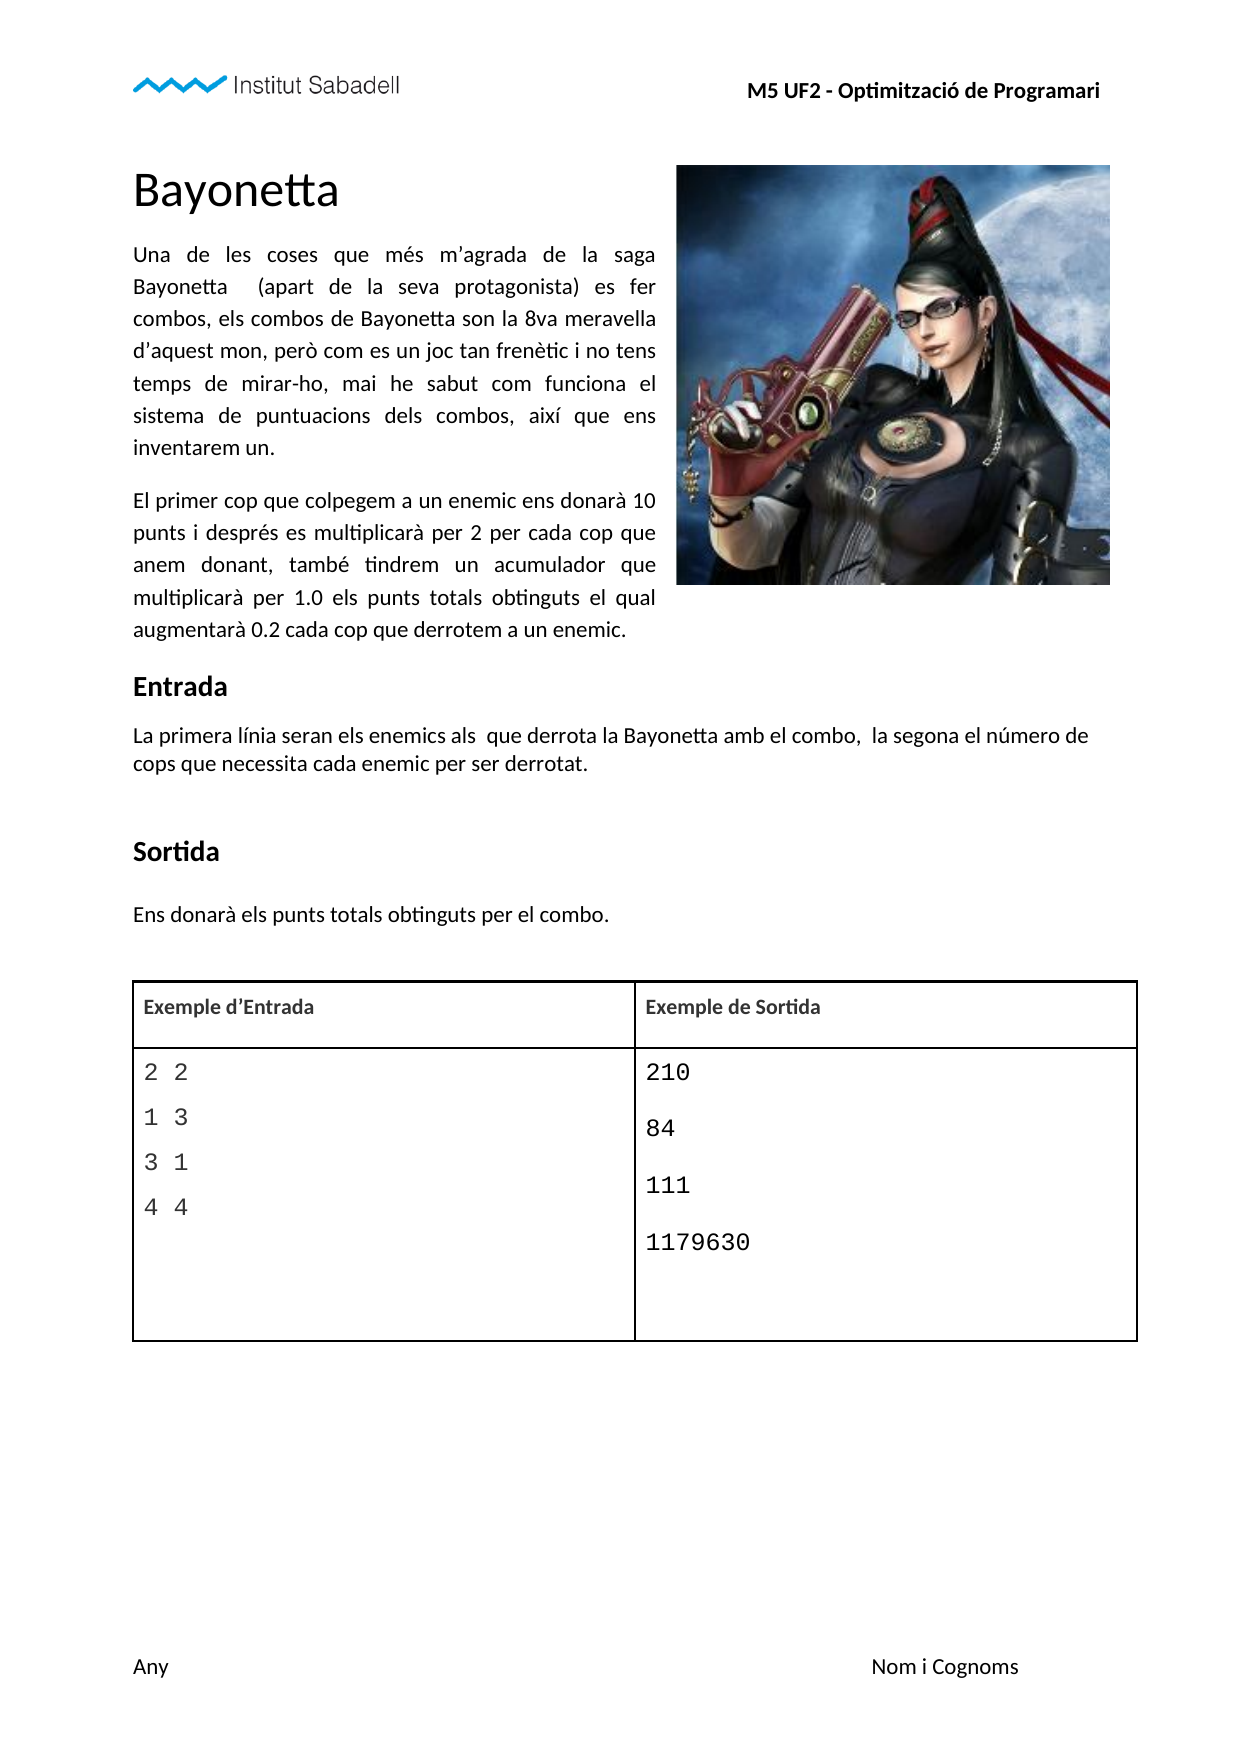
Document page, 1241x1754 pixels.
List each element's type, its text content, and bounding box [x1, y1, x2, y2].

text Bayonetta [133, 157, 1137, 218]
table_cell 2 2 1 3 3 1 4 4 [134, 1049, 634, 1339]
picture [675, 165, 1110, 585]
table_cell 210 84 111 1179630 [636, 1049, 1136, 1339]
text Una de les coses que més m’agrada de la saga Bayonetta (apart de la seva protagonista) es fer combos, els combos de Bayonetta son la 8va meravella d’aquest mon, però com es un joc tan frenètic i no tens temps de mirar-ho, mai he sabut com funciona el sistema de puntuacions dels combos, així que ens inventarem un. [133, 240, 675, 461]
text Sortida [133, 833, 1137, 869]
text La primera línia seran els enemics als que derrota la Bayonetta amb el combo, la segona el número de cops que necessita cada enemic per ser derrotat. [133, 721, 1137, 777]
text Entrada [133, 668, 1137, 704]
table_header Exemple de Sortida [636, 983, 1136, 1047]
text Ens donarà els punts totals obtinguts per el combo. [133, 900, 1137, 928]
picture [132, 73, 400, 99]
text El primer cop que colpegem a un enemic ens donarà 10 punts i després es multiplicarà per 2 per cada cop que anem donant, també tindrem un acumulador que multiplicarà per 1.0 els punts totals obtinguts el qual augmentarà 0.2 cada cop que derrotem a un enemic. [133, 486, 1137, 643]
table_header Exemple d’Entrada [134, 983, 634, 1047]
